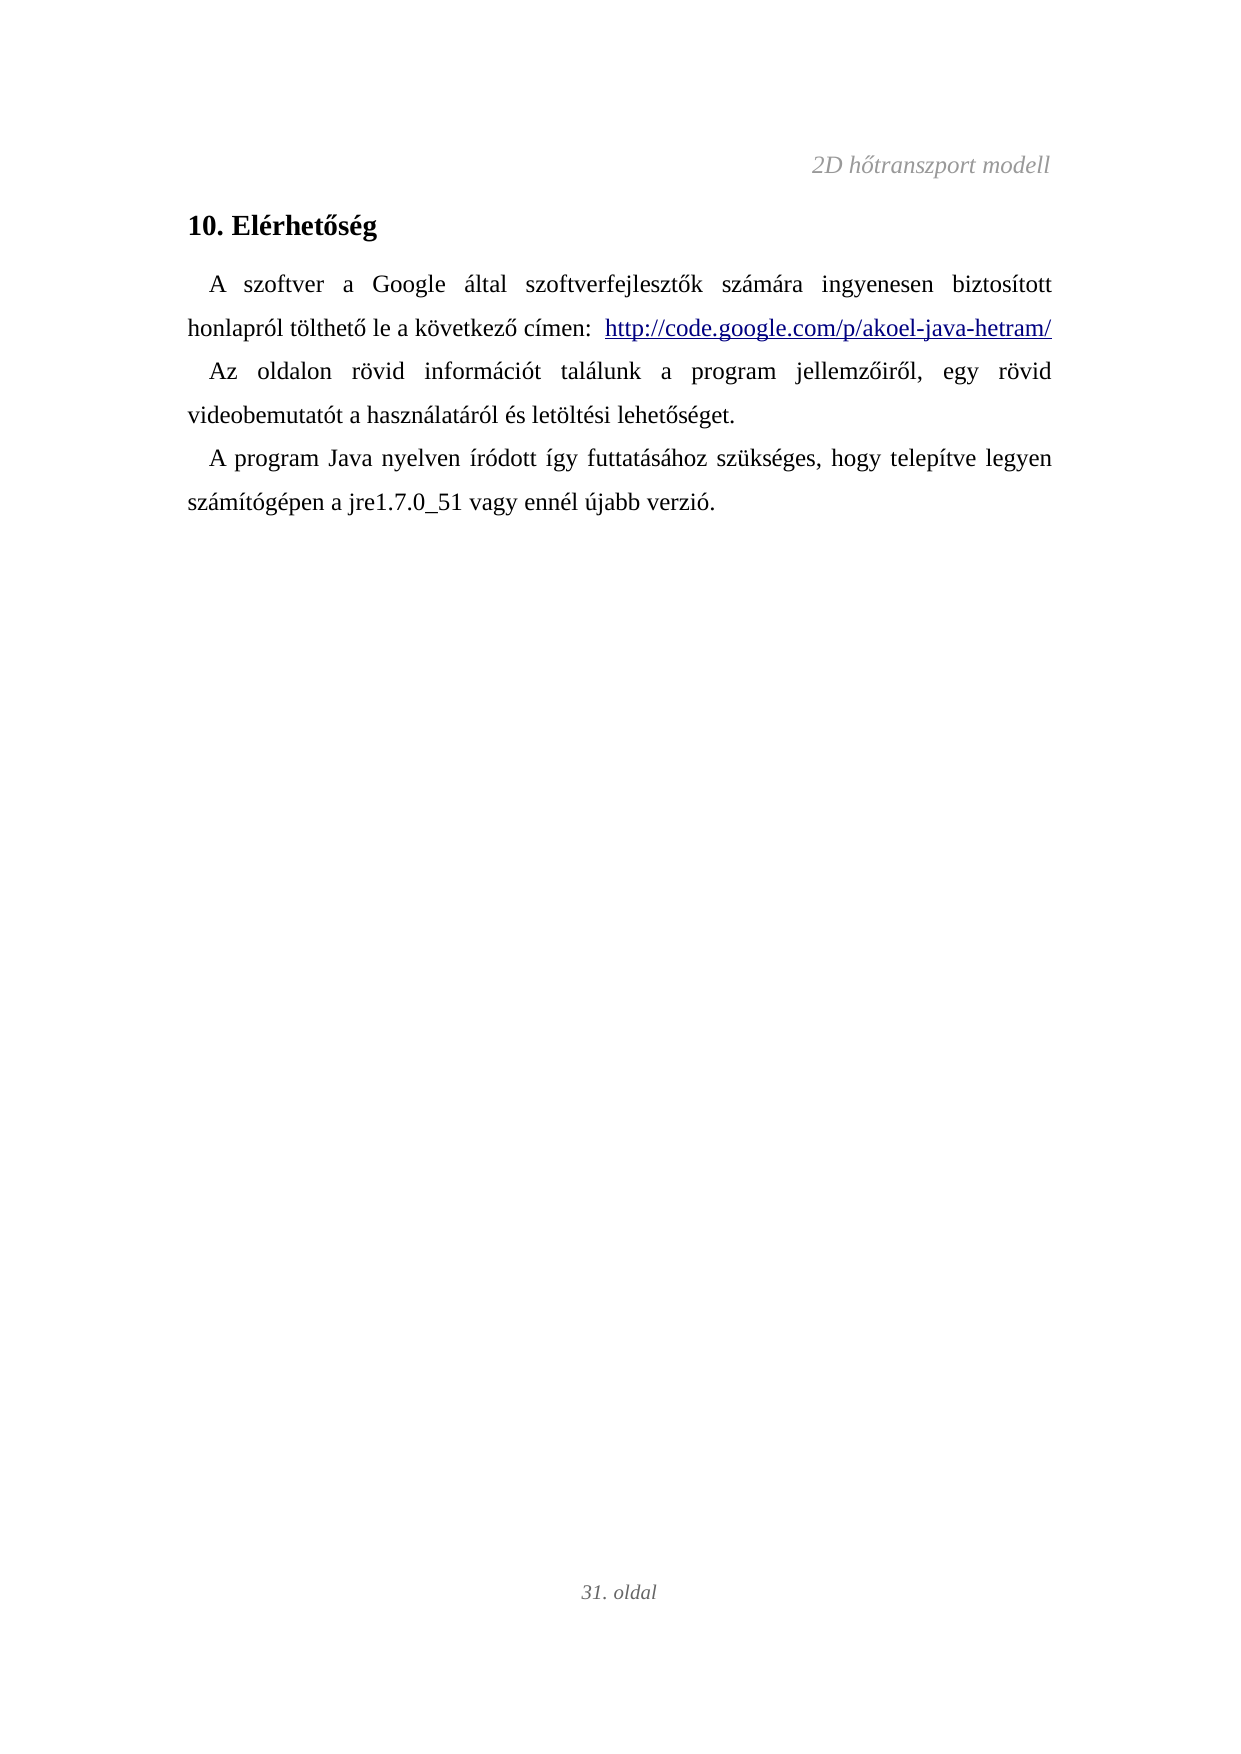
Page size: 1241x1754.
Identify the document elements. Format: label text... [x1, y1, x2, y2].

text Az oldalon rövid információt találunk a program jellemzőiről, egy rövid videobemutatót a használatáról és letöltési lehetőséget. [187, 356, 1053, 429]
text A program Java nyelven íródott így futtatásához szükséges, hogy telepítve legyen számítógépen a jre1.7.0_51 vagy ennél újabb verzió. [187, 443, 1053, 516]
text A szoftver a Google által szoftverfejlesztők számára ingyenesen biztosított honlapról tölthető le a következő címen: http://code.google.com/p/akoel-java-hetram/ [187, 269, 1053, 342]
subtitle Elérhetőség [187, 208, 1053, 242]
